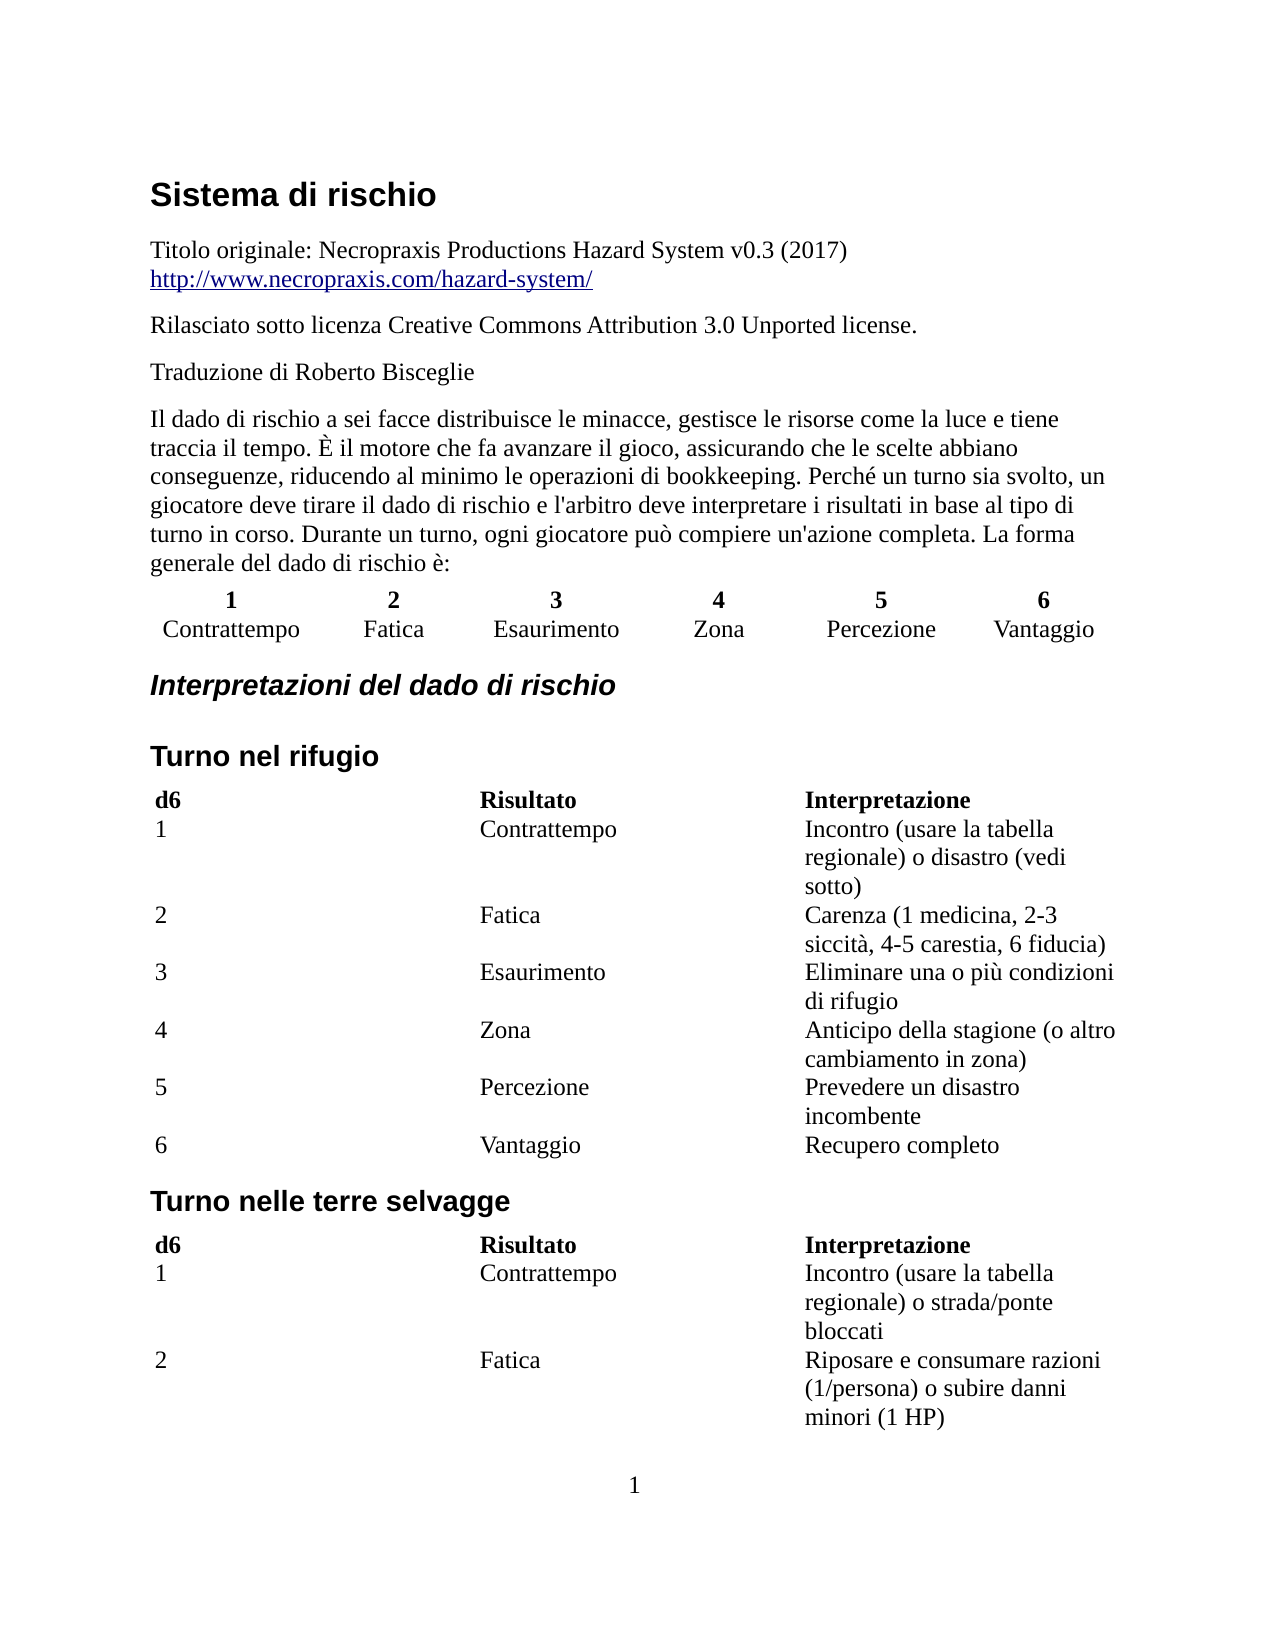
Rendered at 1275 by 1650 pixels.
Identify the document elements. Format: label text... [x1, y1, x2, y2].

table_cell Fatica [313, 614, 475, 643]
text Il dado di rischio a sei facce distribuisce le minacce, gestisce le risorse come la luce e tiene traccia il tempo. È il motore che fa avanzare il gioco, assicurando che le scelte abbiano conseguenze, riducendo al minimo le operazioni di bookkeeping. Perché un turno sia svolto, un giocatore deve tirare il dado di rischio e l'arbitro deve interpretare i risultati in base al tipo di turno in corso. Durante un turno, ogni giocatore può compiere un'azione completa. La forma generale del dado di rischio è: [150, 404, 1125, 576]
table_cell Incontro (usare la tabella regionale) o strada/ponte bloccati [800, 1259, 1125, 1345]
table_cell Esaurimento [475, 958, 800, 1015]
text Titolo originale: Necropraxis Productions Hazard System v0.3 (2017) http://www.necropraxis.com/hazard-system/ [150, 235, 1125, 293]
table_header d6 [150, 785, 475, 814]
table_cell Fatica [475, 1345, 800, 1431]
table_header 6 [963, 585, 1125, 614]
table_cell Vantaggio [963, 614, 1125, 643]
table_cell Carenza (1 medicina, 2-3 siccità, 4-5 carestia, 6 fiducia) [800, 900, 1125, 957]
table_header Risultato [475, 1230, 800, 1258]
table_cell Incontro (usare la tabella regionale) o disastro (vedi sotto) [800, 814, 1125, 900]
table_header Risultato [475, 785, 800, 814]
table_cell Recupero completo [800, 1130, 1125, 1159]
table_cell Anticipo della stagione (o altro cambiamento in zona) [800, 1015, 1125, 1072]
table_cell 1 [150, 814, 475, 900]
table_cell Esaurimento [475, 614, 637, 643]
table_header d6 [150, 1230, 475, 1258]
table_header 3 [475, 585, 637, 614]
table_cell Riposare e consumare razioni (1/persona) o subire danni minori (1 HP) [800, 1345, 1125, 1431]
table_cell 3 [150, 958, 475, 1015]
table_cell Contrattempo [475, 814, 800, 900]
table_cell 6 [150, 1130, 475, 1159]
table_header Interpretazione [800, 1230, 1125, 1258]
text Traduzione di Roberto Bisceglie [150, 357, 1125, 386]
table_cell Eliminare una o più condizioni di rifugio [800, 958, 1125, 1015]
table_cell 2 [150, 1345, 475, 1431]
table_cell 4 [150, 1015, 475, 1072]
text Rilasciato sotto licenza Creative Commons Attribution 3.0 Unported license. [150, 311, 1125, 339]
table_cell Contrattempo [150, 614, 312, 643]
table_header 4 [638, 585, 800, 614]
table_cell 1 [150, 1259, 475, 1345]
table_cell Vantaggio [475, 1130, 800, 1159]
table_cell 2 [150, 900, 475, 957]
table_cell Percezione [475, 1073, 800, 1130]
table_cell Zona [475, 1015, 800, 1072]
table_header 5 [800, 585, 962, 614]
table_cell Fatica [475, 900, 800, 957]
subtitle Sistema di rischio [150, 175, 1125, 214]
table_header 2 [313, 585, 475, 614]
table_cell Percezione [800, 614, 962, 643]
table_header Interpretazione [800, 785, 1125, 814]
table_cell Zona [638, 614, 800, 643]
subtitle Interpretazioni del dado di rischio [150, 668, 1125, 701]
table_cell Contrattempo [475, 1259, 800, 1345]
table_header 1 [150, 585, 312, 614]
subtitle Turno nelle terre selvagge [150, 1184, 1125, 1217]
subtitle Turno nel rifugio [150, 739, 1125, 772]
table_cell 5 [150, 1073, 475, 1130]
table_cell Prevedere un disastro incombente [800, 1073, 1125, 1130]
